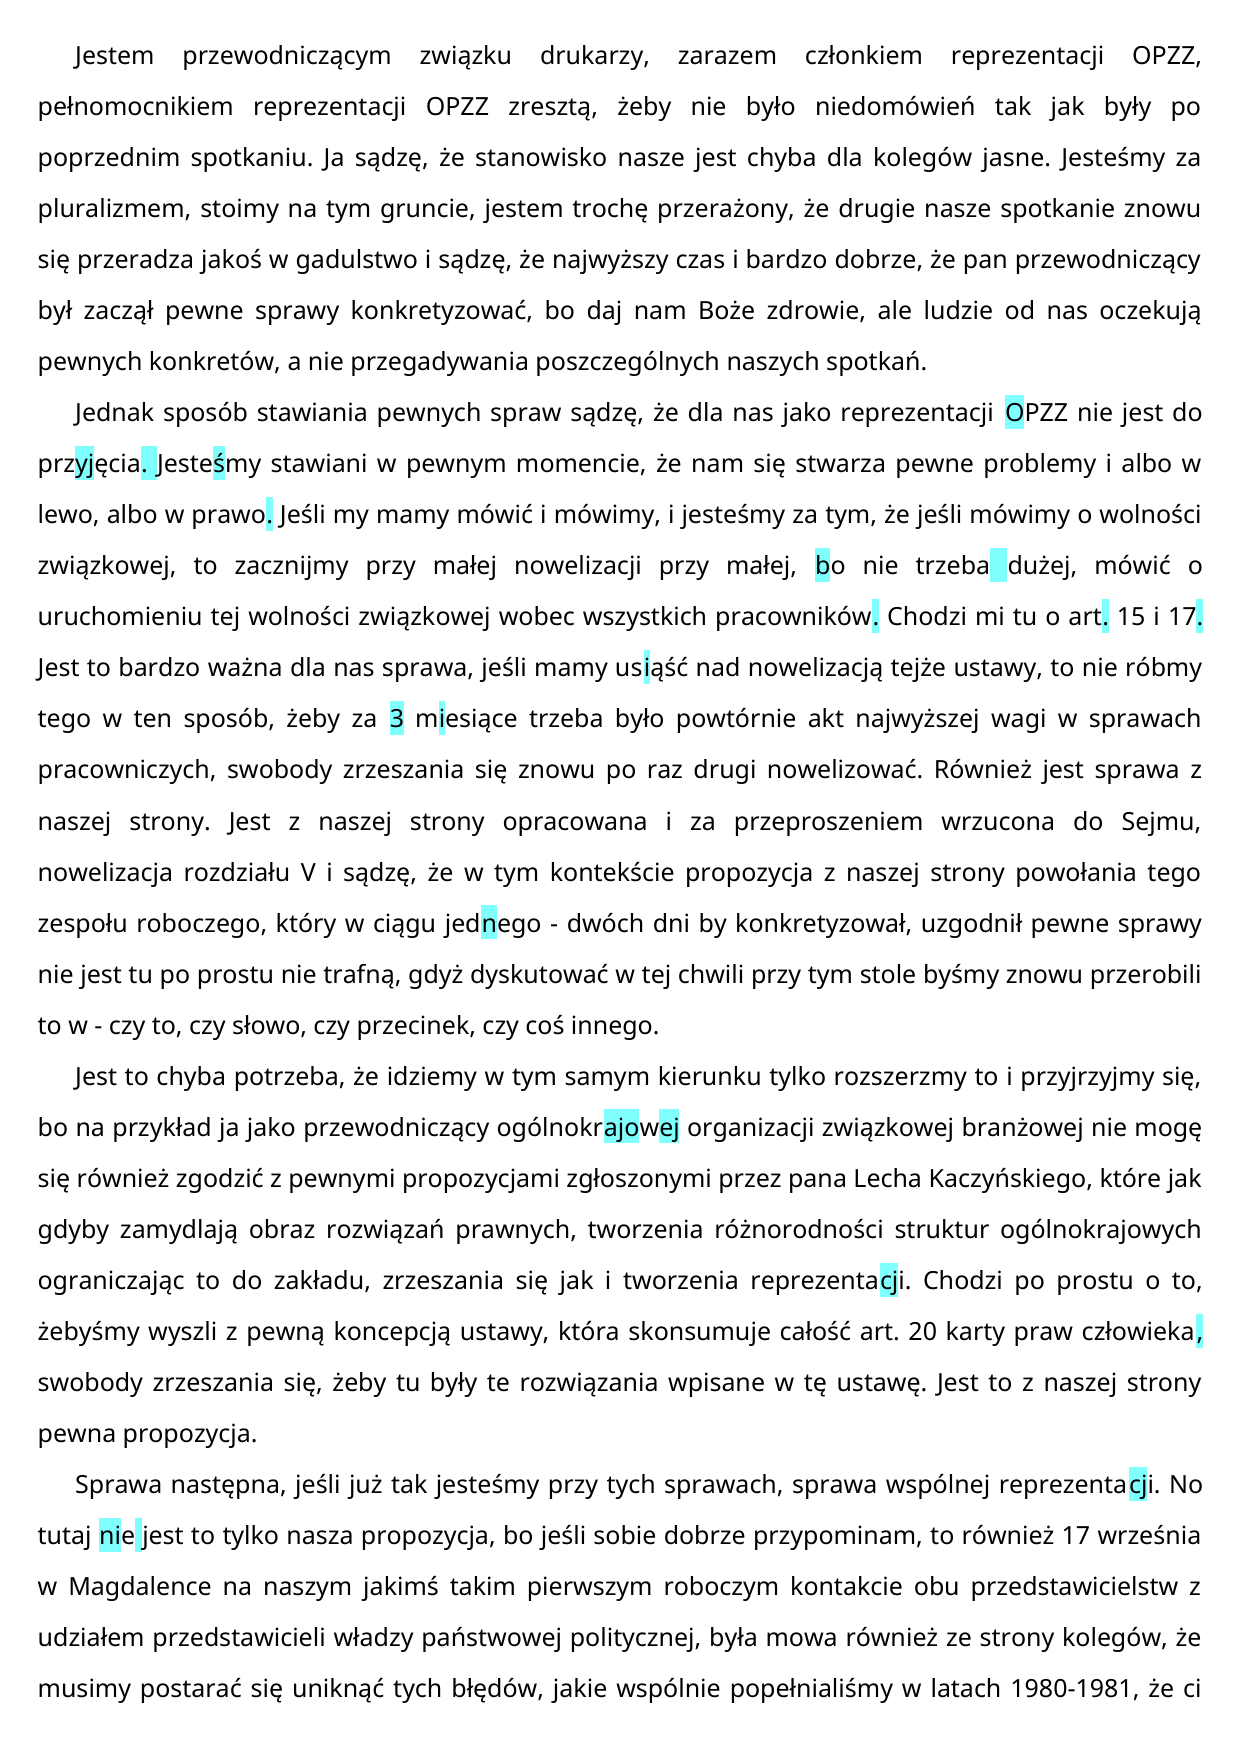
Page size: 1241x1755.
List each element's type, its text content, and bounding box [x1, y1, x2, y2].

text Jestem przewodniczącym związku drukarzy, zarazem członkiem reprezentacji OPZZ, pełnomocnikiem reprezentacji OPZZ zresztą, żeby nie było niedomówień tak jak były po poprzednim spotkaniu. Ja sądzę, że stanowisko nasze jest chyba dla kolegów jasne. Jesteśmy za pluralizmem, stoimy na tym gruncie, jestem trochę przerażony, że drugie nasze spotkanie znowu się przeradza jakoś w gadulstwo i sądzę, że najwyższy czas i bardzo dobrze, że pan przewodniczący był zaczął pewne sprawy konkretyzować, bo daj nam Boże zdrowie, ale ludzie od nas oczekują pewnych konkretów, a nie przegadywania poszczególnych naszych spotkań. [37, 37, 1203, 378]
text Jednak sposób stawiania pewnych spraw sądzę, że dla nas jako reprezentacji OPZZ nie jest do przyjęcia. Jesteśmy stawiani w pewnym momencie, że nam się stwarza pewne problemy i albo w lewo, albo w prawo. Jeśli my mamy mówić i mówimy, i jesteśmy za tym, że jeśli mówimy o wolności związkowej, to zacznijmy przy małej nowelizacji przy małej, bo nie trzeba dużej, mówić o uruchomieniu tej wolności związkowej wobec wszystkich pracowników. Chodzi mi tu o art. 15 i 17. Jest to bardzo ważna dla nas sprawa, jeśli mamy usiąść nad nowelizacją tejże ustawy, to nie róbmy tego w ten sposób, żeby za 3 miesiące trzeba było powtórnie akt najwyższej wagi w sprawach pracowniczych, swobody zrzeszania się znowu po raz drugi nowelizować. Również jest sprawa z naszej strony. Jest z naszej strony opracowana i za przeproszeniem wrzucona do Sejmu, nowelizacja rozdziału V i sądzę, że w tym kontekście propozycja z naszej strony powołania tego zespołu roboczego, który w ciągu jednego - dwóch dni by konkretyzował, uzgodnił pewne sprawy nie jest tu po prostu nie trafną, gdyż dyskutować w tej chwili przy tym stole byśmy znowu przerobili to w - czy to, czy słowo, czy przecinek, czy coś innego. [37, 395, 1203, 1041]
text Sprawa następna, jeśli już tak jesteśmy przy tych sprawach, sprawa wspólnej reprezentacji. No tutaj nie jest to tylko nasza propozycja, bo jeśli sobie dobrze przypominam, to również 17 września w Magdalence na naszym jakimś takim pierwszym roboczym kontakcie obu przedstawicielstw z udziałem przedstawicieli władzy państwowej politycznej, była mowa również ze strony kolegów, że musimy postarać się uniknąć tych błędów, jakie wspólnie popełnialiśmy w latach 1980-1981, że ci [37, 1467, 1203, 1705]
text Jest to chyba potrzeba, że idziemy w tym samym kierunku tylko rozszerzmy to i przyjrzyjmy się, bo na przykład ja jako przewodniczący ogólnokrajowej organizacji związkowej branżowej nie mogę się również zgodzić z pewnymi propozycjami zgłoszonymi przez pana Lecha Kaczyńskiego, które jak gdyby zamydlają obraz rozwiązań prawnych, tworzenia różnorodności struktur ogólnokrajowych ograniczając to do zakładu, zrzeszania się jak i tworzenia reprezentacji. Chodzi po prostu o to, żebyśmy wyszli z pewną koncepcją ustawy, która skonsumuje całość art. 20 karty praw człowieka, swobody zrzeszania się, żeby tu były te rozwiązania wpisane w tę ustawę. Jest to z naszej strony pewna propozycja. [37, 1058, 1203, 1450]
